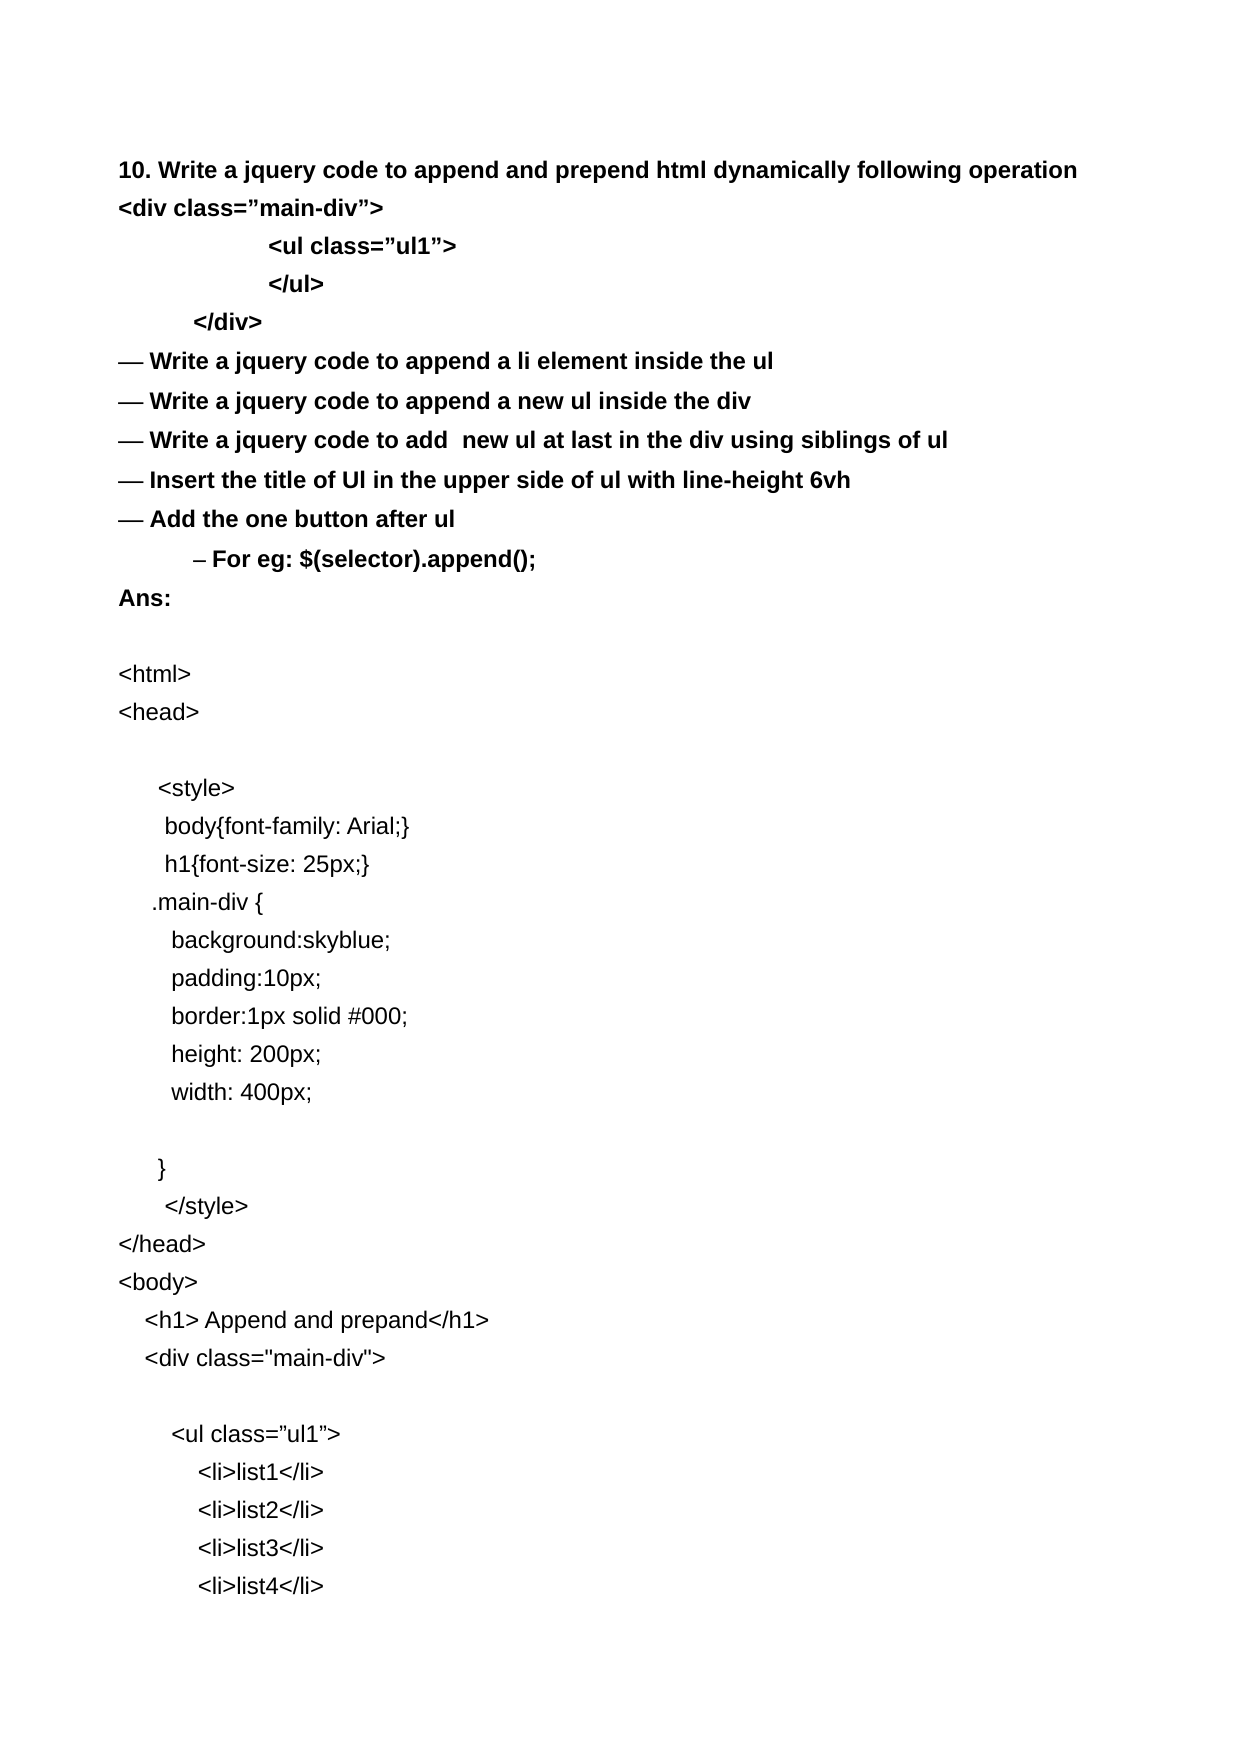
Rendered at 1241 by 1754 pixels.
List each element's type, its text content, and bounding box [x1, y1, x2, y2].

text 10. Write a jquery code to append and prepend html dynamically following operation [118, 156, 1122, 184]
text <div class="main-div"> [118, 1344, 1122, 1372]
text <head> [118, 698, 1122, 725]
text <h1> Append and prepand</h1> [118, 1306, 1122, 1334]
text <html> [118, 660, 1122, 687]
text .main-div { [118, 888, 1122, 916]
text <li>list3</li> [118, 1534, 1122, 1562]
text – For eg: $(selector).append(); [118, 544, 1122, 573]
text body{font-family: Arial;} [118, 812, 1122, 839]
text — Write a jquery code to append a li element inside the ul [118, 346, 1122, 375]
text </div> [193, 308, 1122, 336]
text <ul class=”ul1”> [118, 1420, 1122, 1448]
text — Add the one button after ul [118, 504, 1122, 533]
text — Write a jquery code to add new ul at last in the div using siblings of ul [118, 425, 1122, 454]
text h1{font-size: 25px;} [118, 850, 1122, 877]
text Ans: [118, 584, 1122, 611]
text } [118, 1154, 1122, 1182]
text </head> [118, 1230, 1122, 1258]
text width: 400px; [118, 1078, 1122, 1106]
text — Insert the title of Ul in the upper side of ul with line-height 6vh [118, 465, 1122, 494]
text padding:10px; [118, 964, 1122, 992]
text height: 200px; [118, 1040, 1122, 1068]
text <div class=”main-div”> [118, 194, 1122, 222]
text </ul> [193, 270, 1122, 298]
text <li>list2</li> [118, 1496, 1122, 1524]
text <body> [118, 1268, 1122, 1296]
text <ul class=”ul1”> [193, 232, 1122, 260]
text — Write a jquery code to append a new ul inside the div [118, 386, 1122, 414]
text <style> [118, 774, 1122, 801]
text <li>list4</li> [118, 1572, 1122, 1600]
text </style> [118, 1192, 1122, 1220]
text border:1px solid #000; [118, 1002, 1122, 1029]
text background:skyblue; [118, 926, 1122, 953]
text <li>list1</li> [118, 1458, 1122, 1486]
